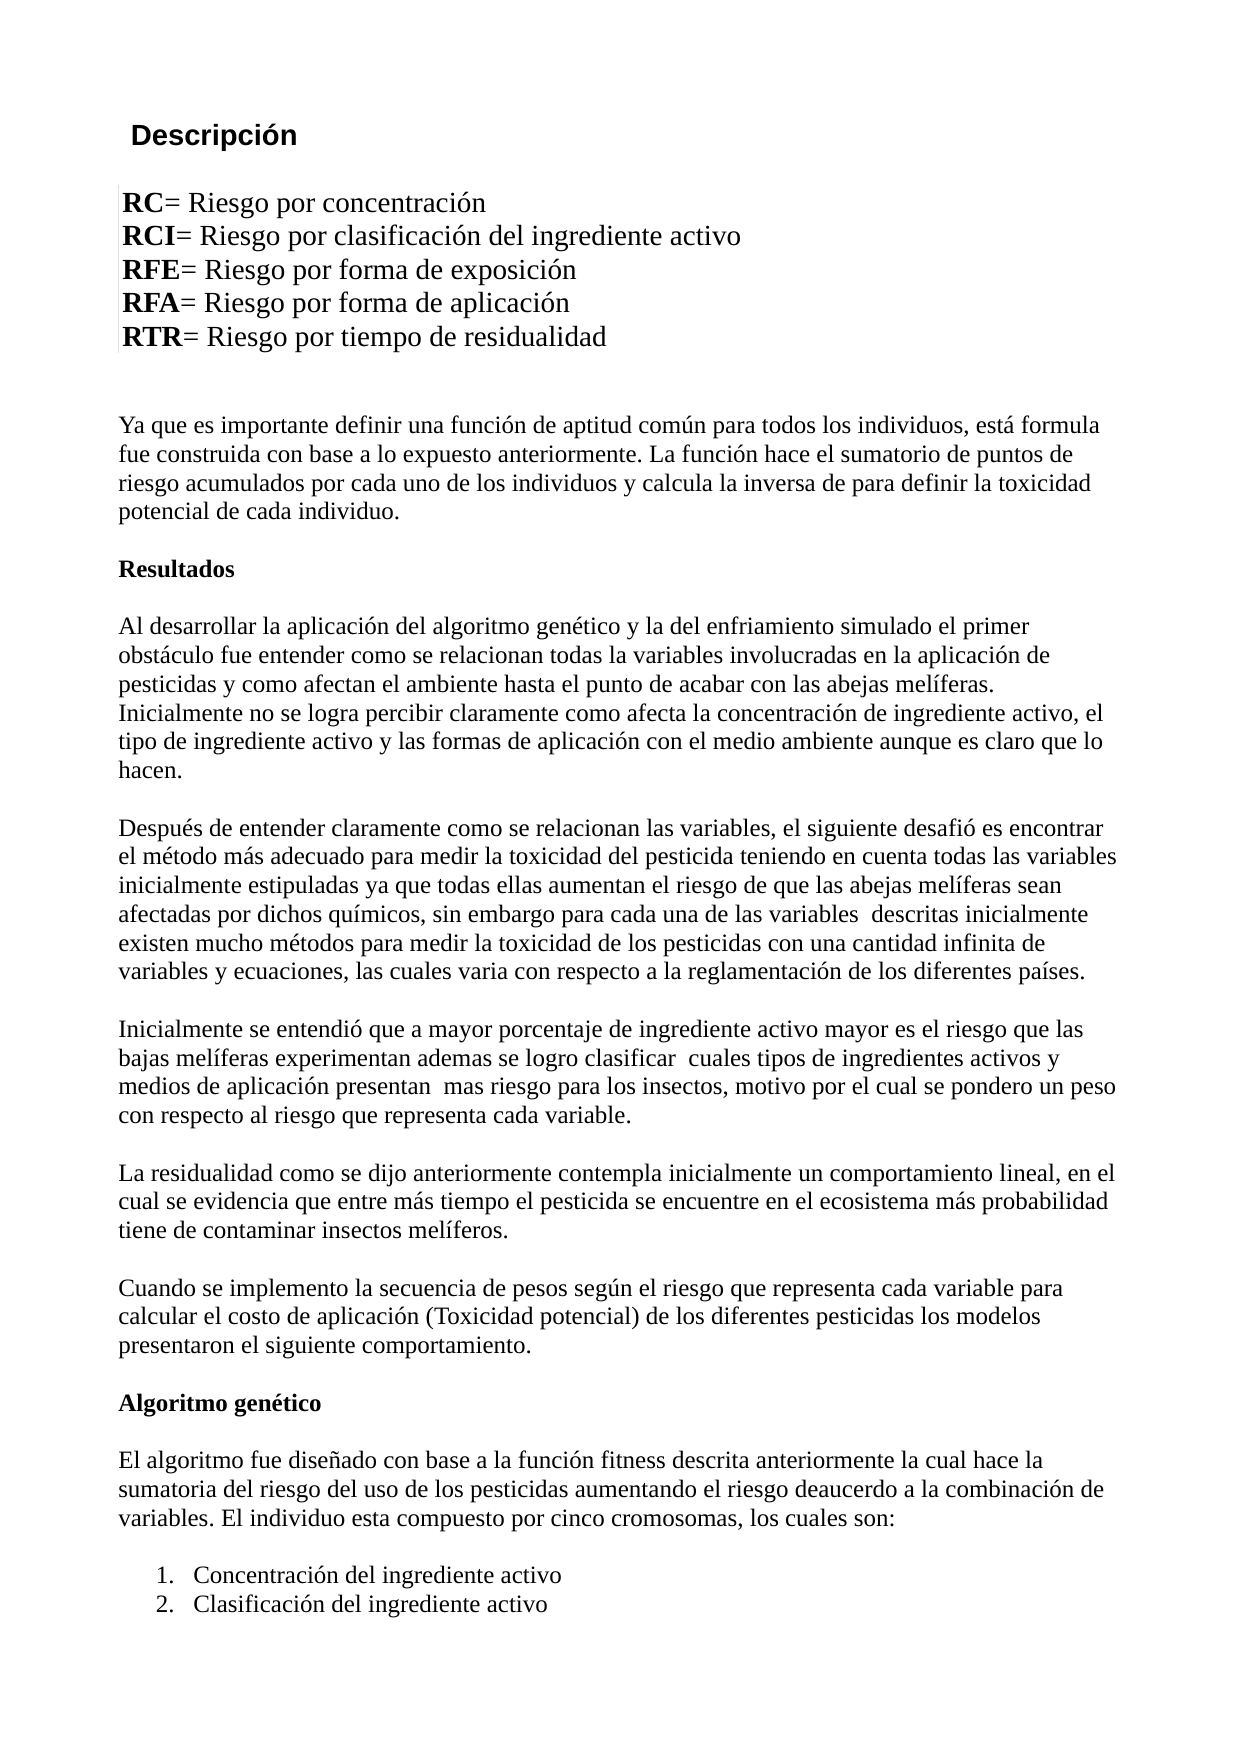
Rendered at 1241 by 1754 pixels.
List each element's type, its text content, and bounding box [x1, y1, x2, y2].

text RTR= Riesgo por tiempo de residualidad [119, 319, 1122, 353]
text El algoritmo fue diseñado con base a la función fitness descrita anteriormente la cual hace la sumatoria del riesgo del uso de los pesticidas aumentando el riesgo deaucerdo a la combinación de variables. El individuo esta compuesto por cinco cromosomas, los cuales son: [118, 1445, 1122, 1531]
text Ya que es importante definir una función de aptitud común para todos los individuos, está formula fue construida con base a lo expuesto anteriormente. La función hace el sumatorio de puntos de riesgo acumulados por cada uno de los individuos y calcula la inversa de para definir la toxicidad potencial de cada individuo. [118, 410, 1122, 525]
list Concentración del ingrediente activo [156, 1560, 1122, 1589]
list Clasificación del ingrediente activo [156, 1589, 1122, 1618]
text Cuando se implemento la secuencia de pesos según el riesgo que representa cada variable para calcular el costo de aplicación (Toxicidad potencial) de los diferentes pesticidas los modelos presentaron el siguiente comportamiento. [118, 1273, 1122, 1359]
text RFE= Riesgo por forma de exposición [119, 252, 1122, 286]
text Algoritmo genético [118, 1388, 1122, 1416]
text Inicialmente se entendió que a mayor porcentaje de ingrediente activo mayor es el riesgo que las bajas melíferas experimentan ademas se logro clasificar cuales tipos de ingredientes activos y medios de aplicación presentan mas riesgo para los insectos, motivo por el cual se pondero un peso con respecto al riesgo que representa cada variable. [118, 1014, 1122, 1129]
text RFA= Riesgo por forma de aplicación [119, 286, 1122, 319]
text Después de entender claramente como se relacionan las variables, el siguiente desafió es encontrar el método más adecuado para medir la toxicidad del pesticida teniendo en cuenta todas las variables inicialmente estipuladas ya que todas ellas aumentan el riesgo de que las abejas melíferas sean afectadas por dichos químicos, sin embargo para cada una de las variables descritas inicialmente existen mucho métodos para medir la toxicidad de los pesticidas con una cantidad infinita de variables y ecuaciones, las cuales varia con respecto a la reglamentación de los diferentes países. [118, 813, 1122, 985]
subtitle Descripción [131, 118, 1109, 152]
text Al desarrollar la aplicación del algoritmo genético y la del enfriamiento simulado el primer obstáculo fue entender como se relacionan todas la variables involucradas en la aplicación de pesticidas y como afectan el ambiente hasta el punto de acabar con las abejas melíferas. Inicialmente no se logra percibir claramente como afecta la concentración de ingrediente activo, el tipo de ingrediente activo y las formas de aplicación con el medio ambiente aunque es claro que lo hacen. [118, 611, 1122, 784]
text La residualidad como se dijo anteriormente contempla inicialmente un comportamiento lineal, en el cual se evidencia que entre más tiempo el pesticida se encuentre en el ecosistema más probabilidad tiene de contaminar insectos melíferos. [118, 1158, 1122, 1244]
text RC= Riesgo por concentración [119, 185, 1122, 218]
text RCI= Riesgo por clasificación del ingrediente activo [119, 218, 1122, 252]
text Resultados [118, 554, 1122, 583]
